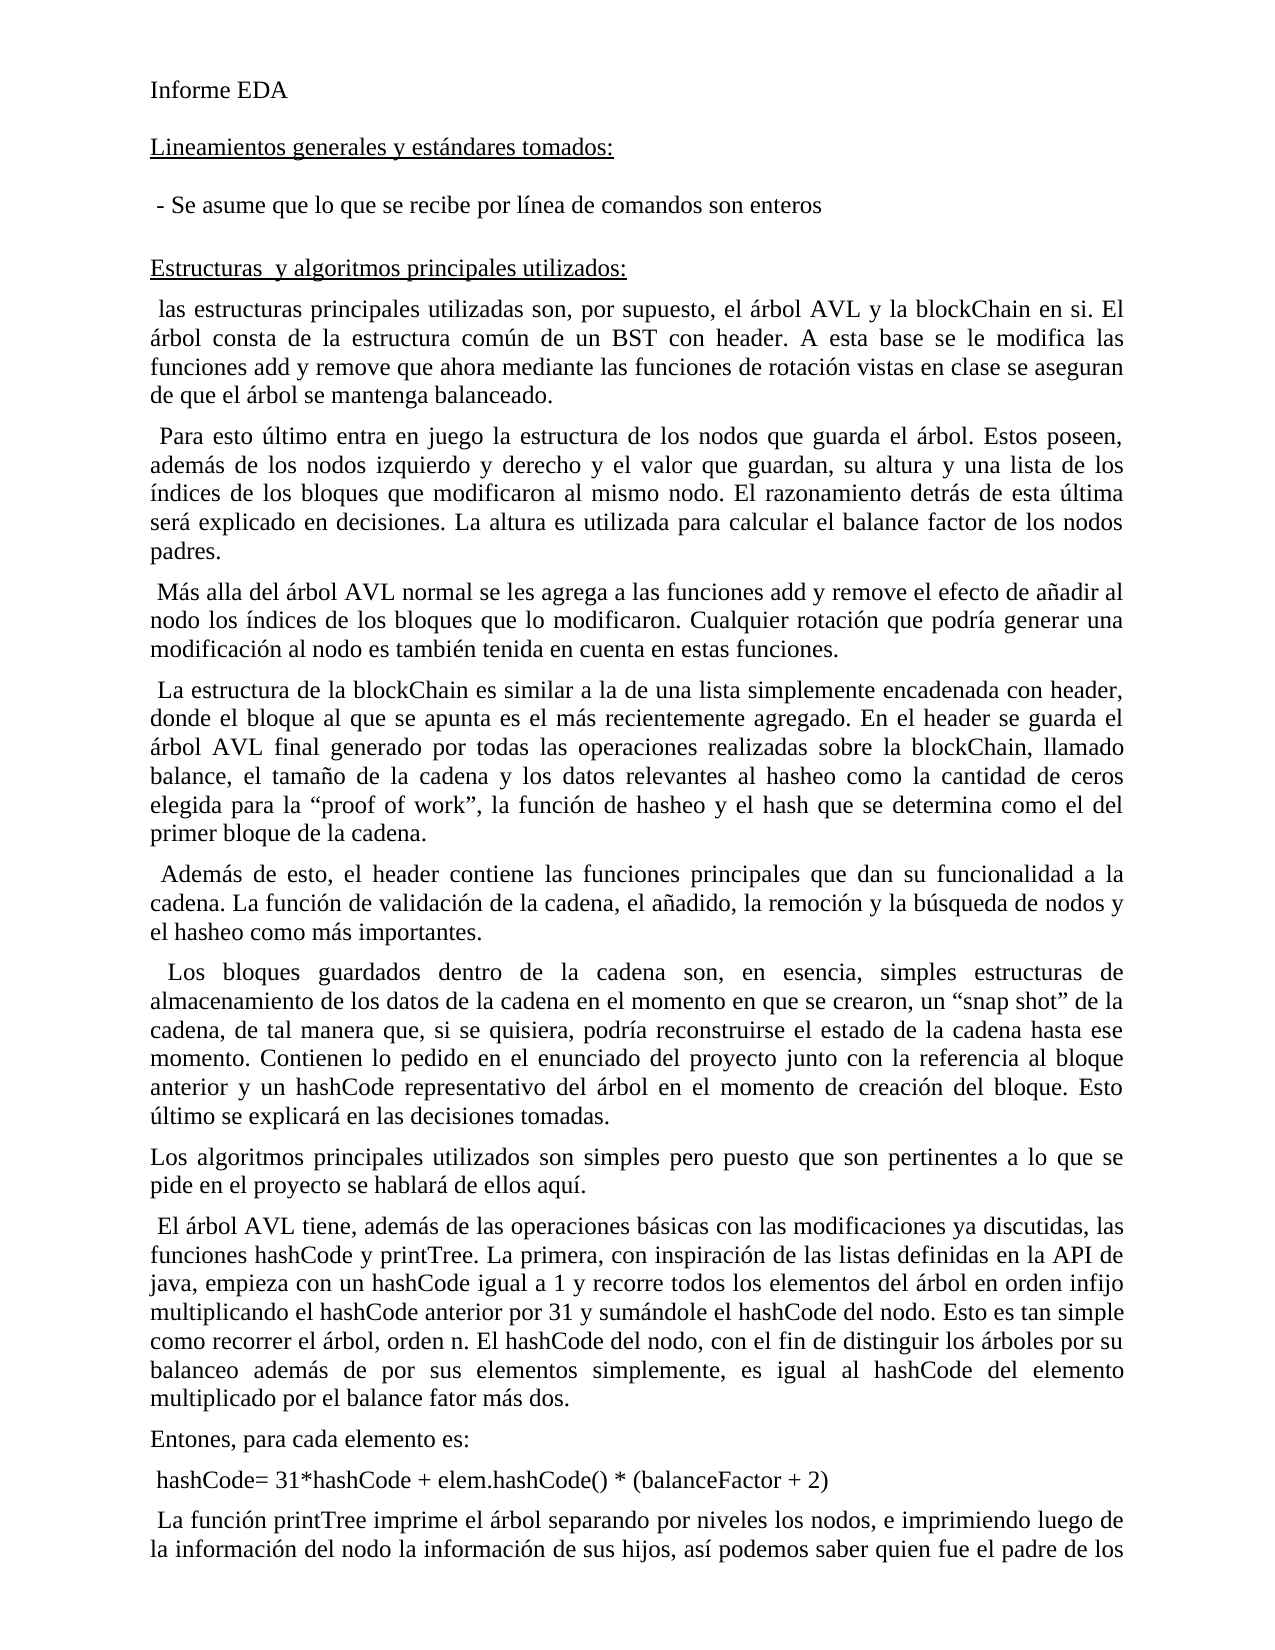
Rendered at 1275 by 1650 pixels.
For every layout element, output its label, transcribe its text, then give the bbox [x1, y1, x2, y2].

text Informe EDA [150, 75, 1125, 104]
text La función printTree imprime el árbol separando por niveles los nodos, e imprimiendo luego de la información del nodo la información de sus hijos, así podemos saber quien fue el padre de los [150, 1505, 1125, 1563]
text Los algoritmos principales utilizados son simples pero puesto que son pertinentes a lo que se pide en el proyecto se hablará de ellos aquí. [150, 1142, 1125, 1199]
text las estructuras principales utilizadas son, por supuesto, el árbol AVL y la blockChain en si. El árbol consta de la estructura común de un BST con header. A esta base se le modifica las funciones add y remove que ahora mediante las funciones de rotación vistas en clase se aseguran de que el árbol se mantenga balanceado. [150, 294, 1125, 409]
text Los bloques guardados dentro de la cadena son, en esencia, simples estructuras de almacenamiento de los datos de la cadena en el momento en que se crearon, un “snap shot” de la cadena, de tal manera que, si se quisiera, podría reconstruirse el estado de la cadena hasta ese momento. Contienen lo pedido en el enunciado del proyecto junto con la referencia al bloque anterior y un hashCode representativo del árbol en el momento de creación del bloque. Esto último se explicará en las decisiones tomadas. [150, 957, 1125, 1130]
text Más alla del árbol AVL normal se les agrega a las funciones add y remove el efecto de añadir al nodo los índices de los bloques que lo modificaron. Cualquier rotación que podría generar una modificación al nodo es también tenida en cuenta en estas funciones. [150, 577, 1125, 663]
text Lineamientos generales y estándares tomados: [150, 132, 1125, 161]
text hashCode= 31*hashCode + elem.hashCode() * (balanceFactor + 2) [150, 1465, 1125, 1493]
text Entones, para cada elemento es: [150, 1424, 1125, 1453]
text El árbol AVL tiene, además de las operaciones básicas con las modificaciones ya discutidas, las funciones hashCode y printTree. La primera, con inspiración de las listas definidas en la API de java, empieza con un hashCode igual a 1 y recorre todos los elementos del árbol en orden infijo multiplicando el hashCode anterior por 31 y sumándole el hashCode del nodo. Esto es tan simple como recorrer el árbol, orden n. El hashCode del nodo, con el fin de distinguir los árboles por su balanceo además de por sus elementos simplemente, es igual al hashCode del elemento multiplicado por el balance fator más dos. [150, 1211, 1125, 1412]
text La estructura de la blockChain es similar a la de una lista simplemente encadenada con header, donde el bloque al que se apunta es el más recientemente agregado. En el header se guarda el árbol AVL final generado por todas las operaciones realizadas sobre la blockChain, llamado balance, el tamaño de la cadena y los datos relevantes al hasheo como la cantidad de ceros elegida para la “proof of work”, la función de hasheo y el hash que se determina como el del primer bloque de la cadena. [150, 675, 1125, 847]
text - Se asume que lo que se recibe por línea de comandos son enteros [150, 190, 1125, 219]
text Estructuras y algoritmos principales utilizados: [150, 253, 1125, 282]
text Para esto último entra en juego la estructura de los nodos que guarda el árbol. Estos poseen, además de los nodos izquierdo y derecho y el valor que guardan, su altura y una lista de los índices de los bloques que modificaron al mismo nodo. El razonamiento detrás de esta última será explicado en decisiones. La altura es utilizada para calcular el balance factor de los nodos padres. [150, 421, 1125, 565]
text Además de esto, el header contiene las funciones principales que dan su funcionalidad a la cadena. La función de validación de la cadena, el añadido, la remoción y la búsqueda de nodos y el hasheo como más importantes. [150, 859, 1125, 945]
